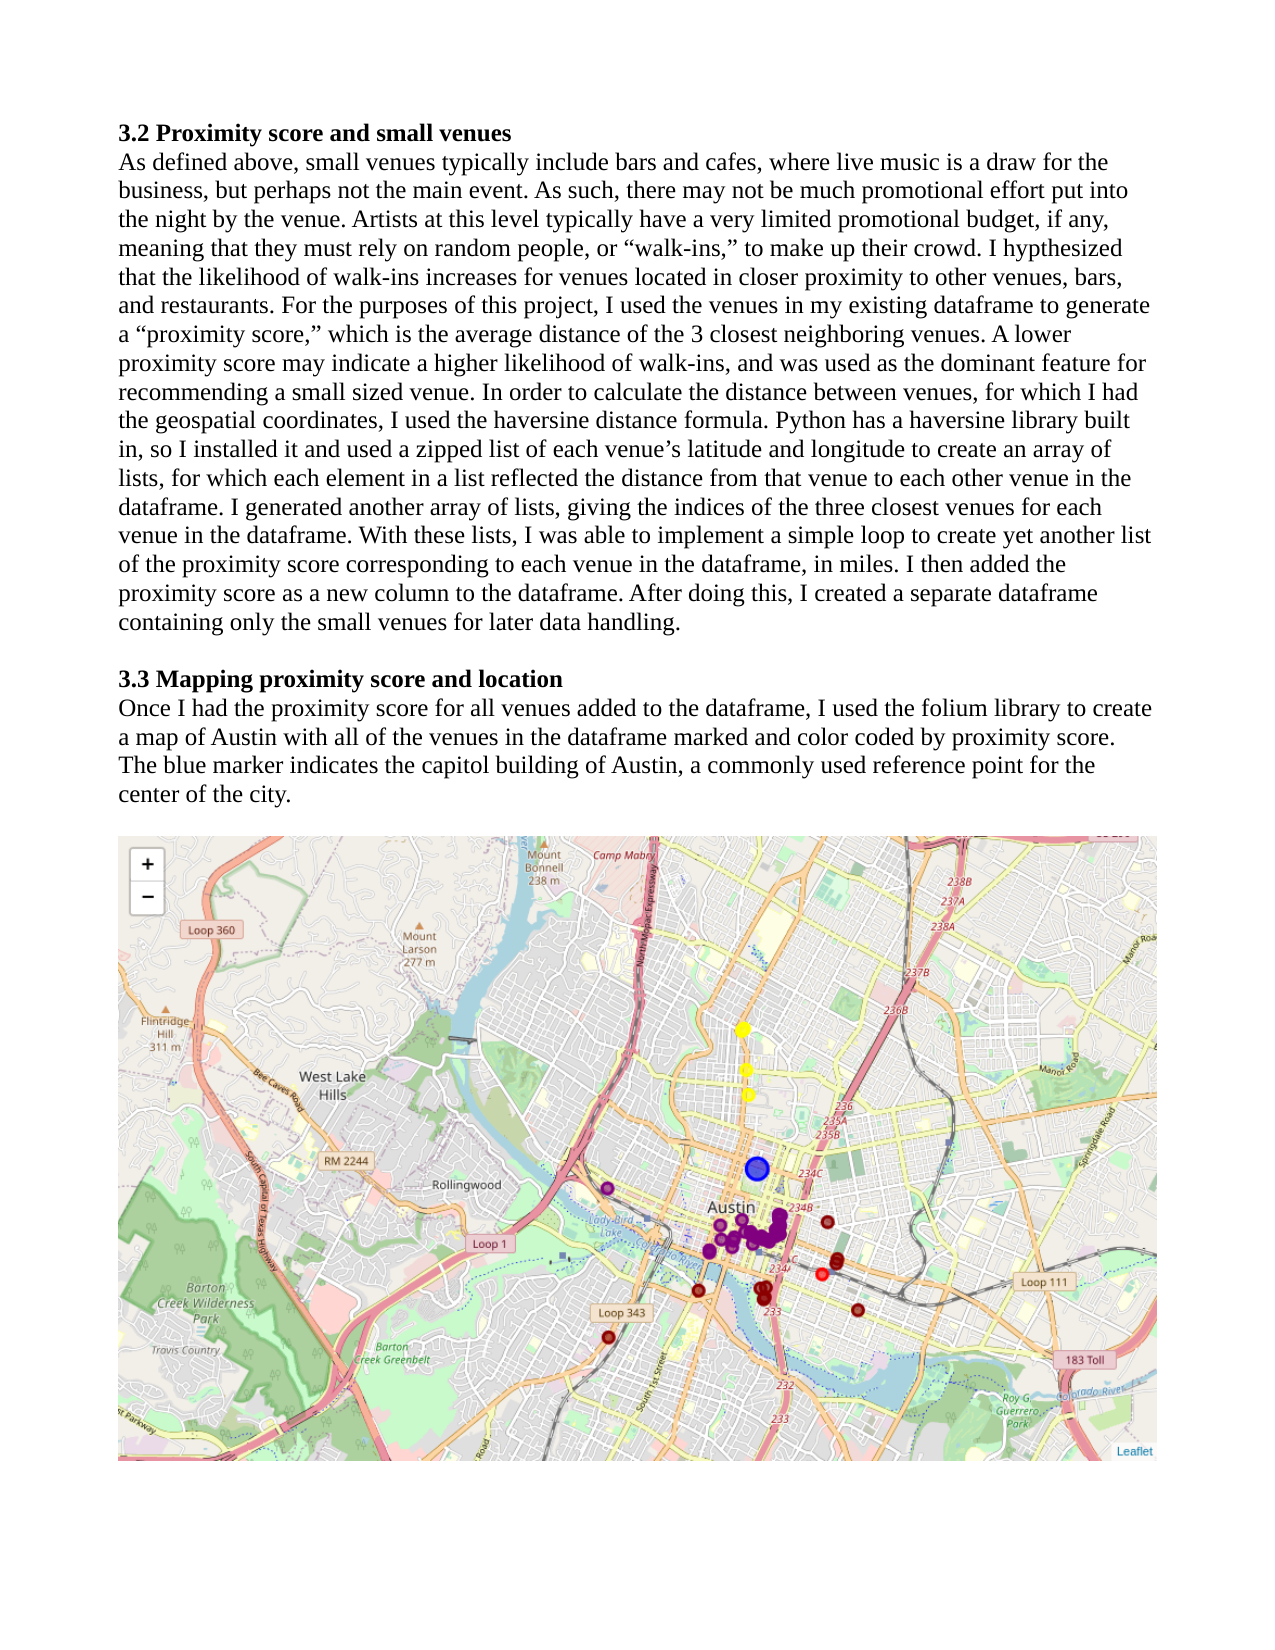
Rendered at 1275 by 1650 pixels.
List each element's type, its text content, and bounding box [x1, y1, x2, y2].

text Once I had the proximity score for all venues added to the dataframe, I used the folium library to create a map of Austin with all of the venues in the dataframe marked and color coded by proximity score. The blue marker indicates the capitol building of Austin, a commonly used reference point for the center of the city. [118, 693, 1157, 808]
text 3.2 Proximity score and small venues [118, 118, 1157, 147]
text 3.3 Mapping proximity score and location [118, 664, 1157, 693]
text As defined above, small venues typically include bars and cafes, where live music is a draw for the business, but perhaps not the main event. As such, there may not be much promotional effort put into the night by the venue. Artists at this level typically have a very limited promotional budget, if any, meaning that they must rely on random people, or “walk-ins,” to make up their crowd. I hypthesized that the likelihood of walk-ins increases for venues located in closer proximity to other venues, bars, and restaurants. For the purposes of this project, I used the venues in my existing dataframe to generate a “proximity score,” which is the average distance of the 3 closest neighboring venues. A lower proximity score may indicate a higher likelihood of walk-ins, and was used as the dominant feature for recommending a small sized venue. In order to calculate the distance between venues, for which I had the geospatial coordinates, I used the haversine distance formula. Python has a haversine library built in, so I installed it and used a zipped list of each venue’s latitude and longitude to create an array of lists, for which each element in a list reflected the distance from that venue to each other venue in the dataframe. I generated another array of lists, giving the indices of the three closest venues for each venue in the dataframe. With these lists, I was able to implement a simple loop to create yet another list of the proximity score corresponding to each venue in the dataframe, in miles. I then added the proximity score as a new column to the dataframe. After doing this, I created a separate dataframe containing only the small venues for later data handling. [118, 147, 1157, 636]
picture [118, 836, 1157, 1461]
